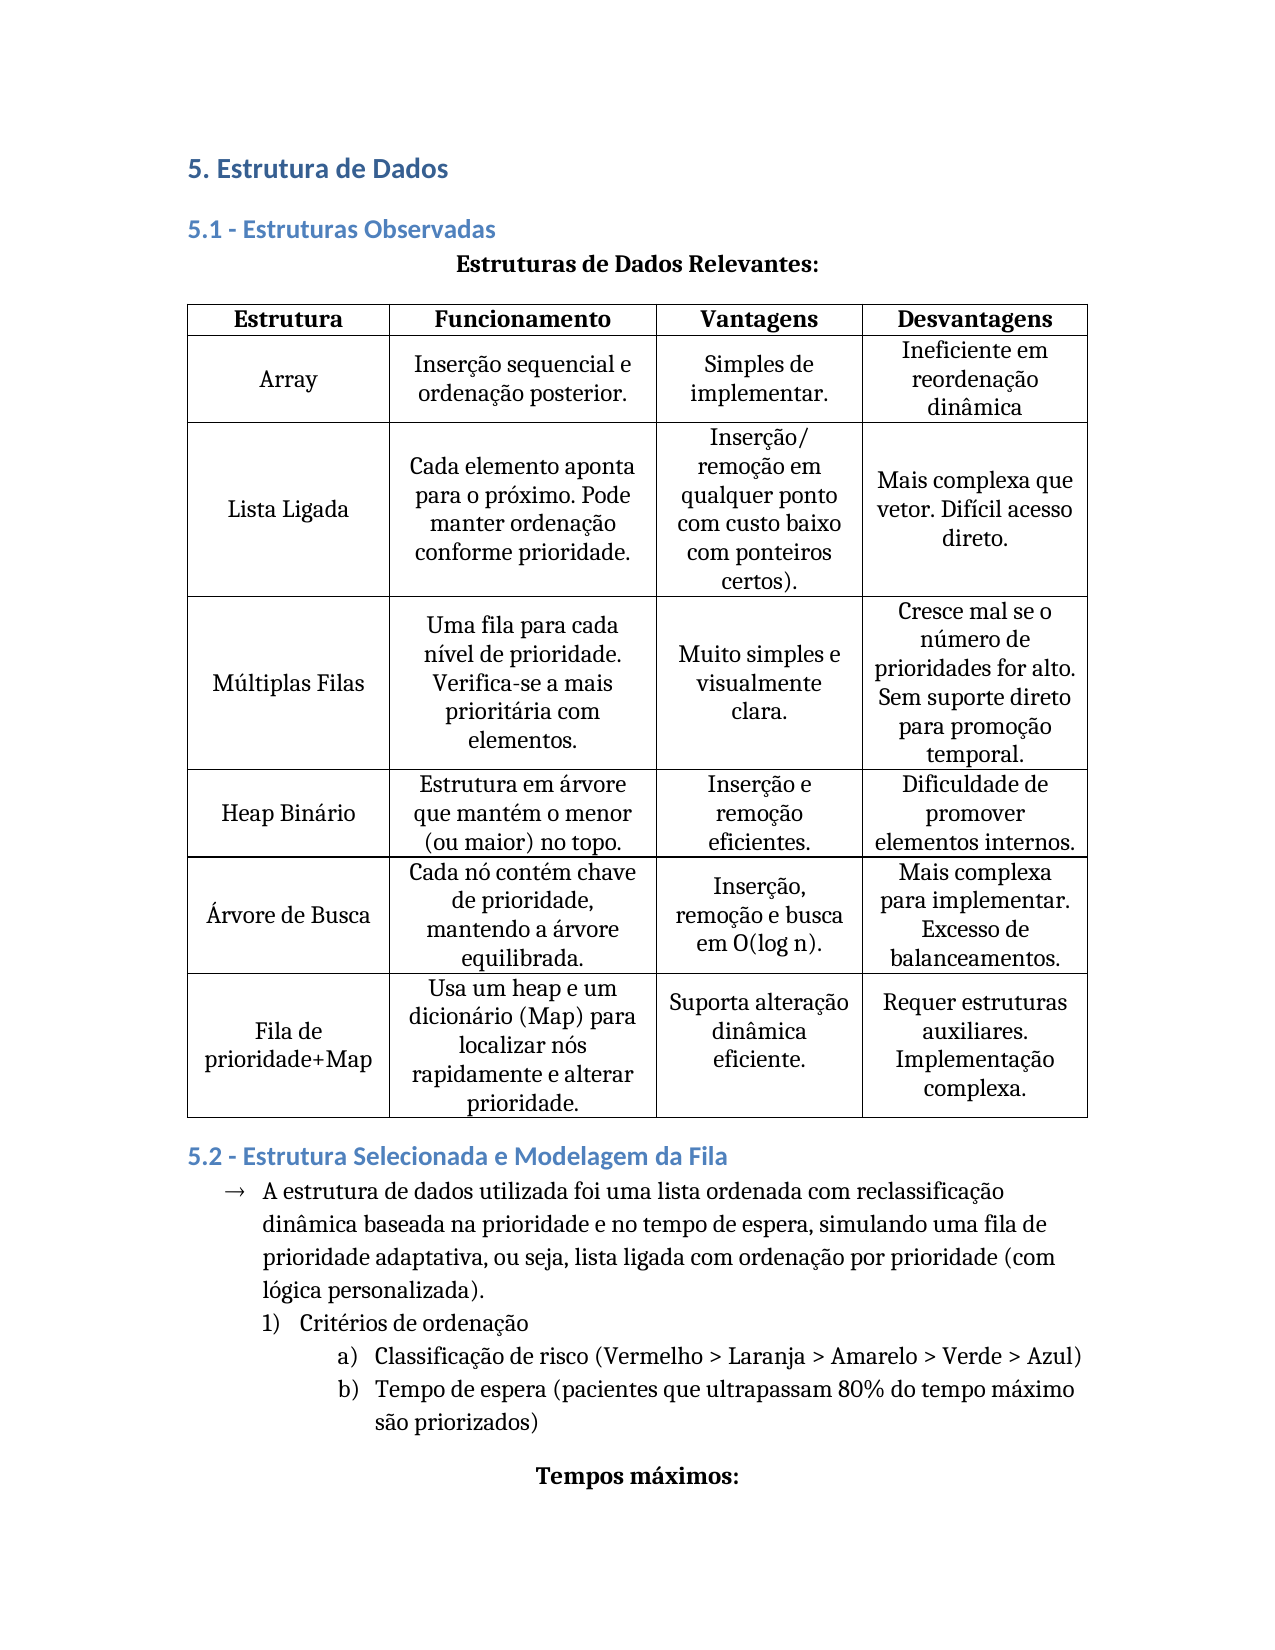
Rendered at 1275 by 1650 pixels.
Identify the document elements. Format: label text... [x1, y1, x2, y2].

table_header Funcionamento [390, 305, 656, 335]
table_cell Requer estruturas auxiliares. Implementação complexa. [863, 974, 1087, 1117]
table_cell Cada elemento aponta para o próximo. Pode manter ordenação conforme prioridade. [390, 423, 656, 596]
table_cell Simples de implementar. [657, 336, 862, 422]
subtitle 5.2 - Estrutura Selecionada e Modelagem da Fila [187, 1139, 1087, 1172]
list Critérios de ordenação [262, 1309, 1087, 1338]
table_cell Lista Ligada [188, 423, 389, 596]
table_cell Usa um heap e um dicionário (Map) para localizar nós rapidamente e alterar prioridade. [390, 974, 656, 1117]
table_cell Suporta alteração dinâmica eficiente. [657, 974, 862, 1117]
table_cell Múltiplas Filas [188, 597, 389, 769]
table_header Desvantagens [863, 305, 1087, 335]
table_cell Inserção/remoção em qualquer ponto com custo baixo com ponteiros certos). [657, 423, 862, 596]
table_cell Inserção sequencial e ordenação posterior. [390, 336, 656, 422]
table_cell Cada nó contém chave de prioridade, mantendo a árvore equilibrada. [390, 858, 656, 972]
subtitle 5.1 - Estruturas Observadas [187, 212, 1087, 245]
subtitle 5. Estrutura de Dados [187, 150, 1087, 186]
table_cell Inserção, remoção e busca em O(log n). [657, 858, 862, 972]
table_header Estrutura [188, 305, 389, 335]
table_cell Estrutura em árvore que mantém o menor (ou maior) no topo. [390, 770, 656, 856]
table_cell Uma fila para cada nível de prioridade. Verifica-se a mais prioritária com elementos. [390, 597, 656, 769]
table_cell Array [188, 336, 389, 422]
table_cell Muito simples e visualmente clara. [657, 597, 862, 769]
text Tempos máximos: [187, 1462, 1087, 1491]
table_cell Árvore de Busca [188, 858, 389, 972]
table_cell Cresce mal se o número de prioridades for alto. Sem suporte direto para promoção temporal. [863, 597, 1087, 769]
table_cell Inserção e remoção eficientes. [657, 770, 862, 856]
list A estrutura de dados utilizada foi uma lista ordenada com reclassificação dinâmica baseada na prioridade e no tempo de espera, simulando uma fila de prioridade adaptativa, ou seja, lista ligada com ordenação por prioridade (com lógica personalizada). [225, 1177, 1087, 1305]
table_cell Fila de prioridade+Map [188, 974, 389, 1117]
list Classificação de risco (Vermelho > Laranja > Amarelo > Verde > Azul) [337, 1342, 1087, 1371]
table_cell Mais complexa que vetor. Difícil acesso direto. [863, 423, 1087, 596]
table_cell Ineficiente em reordenação dinâmica [863, 336, 1087, 422]
list Tempo de espera (pacientes que ultrapassam 80% do tempo máximo são priorizados) [337, 1375, 1087, 1437]
text Estruturas de Dados Relevantes: [187, 250, 1087, 278]
table_cell Mais complexa para implementar. Excesso de balanceamentos. [863, 858, 1087, 972]
table_cell Dificuldade de promover elementos internos. [863, 770, 1087, 856]
table_header Vantagens [657, 305, 862, 335]
table_cell Heap Binário [188, 770, 389, 856]
